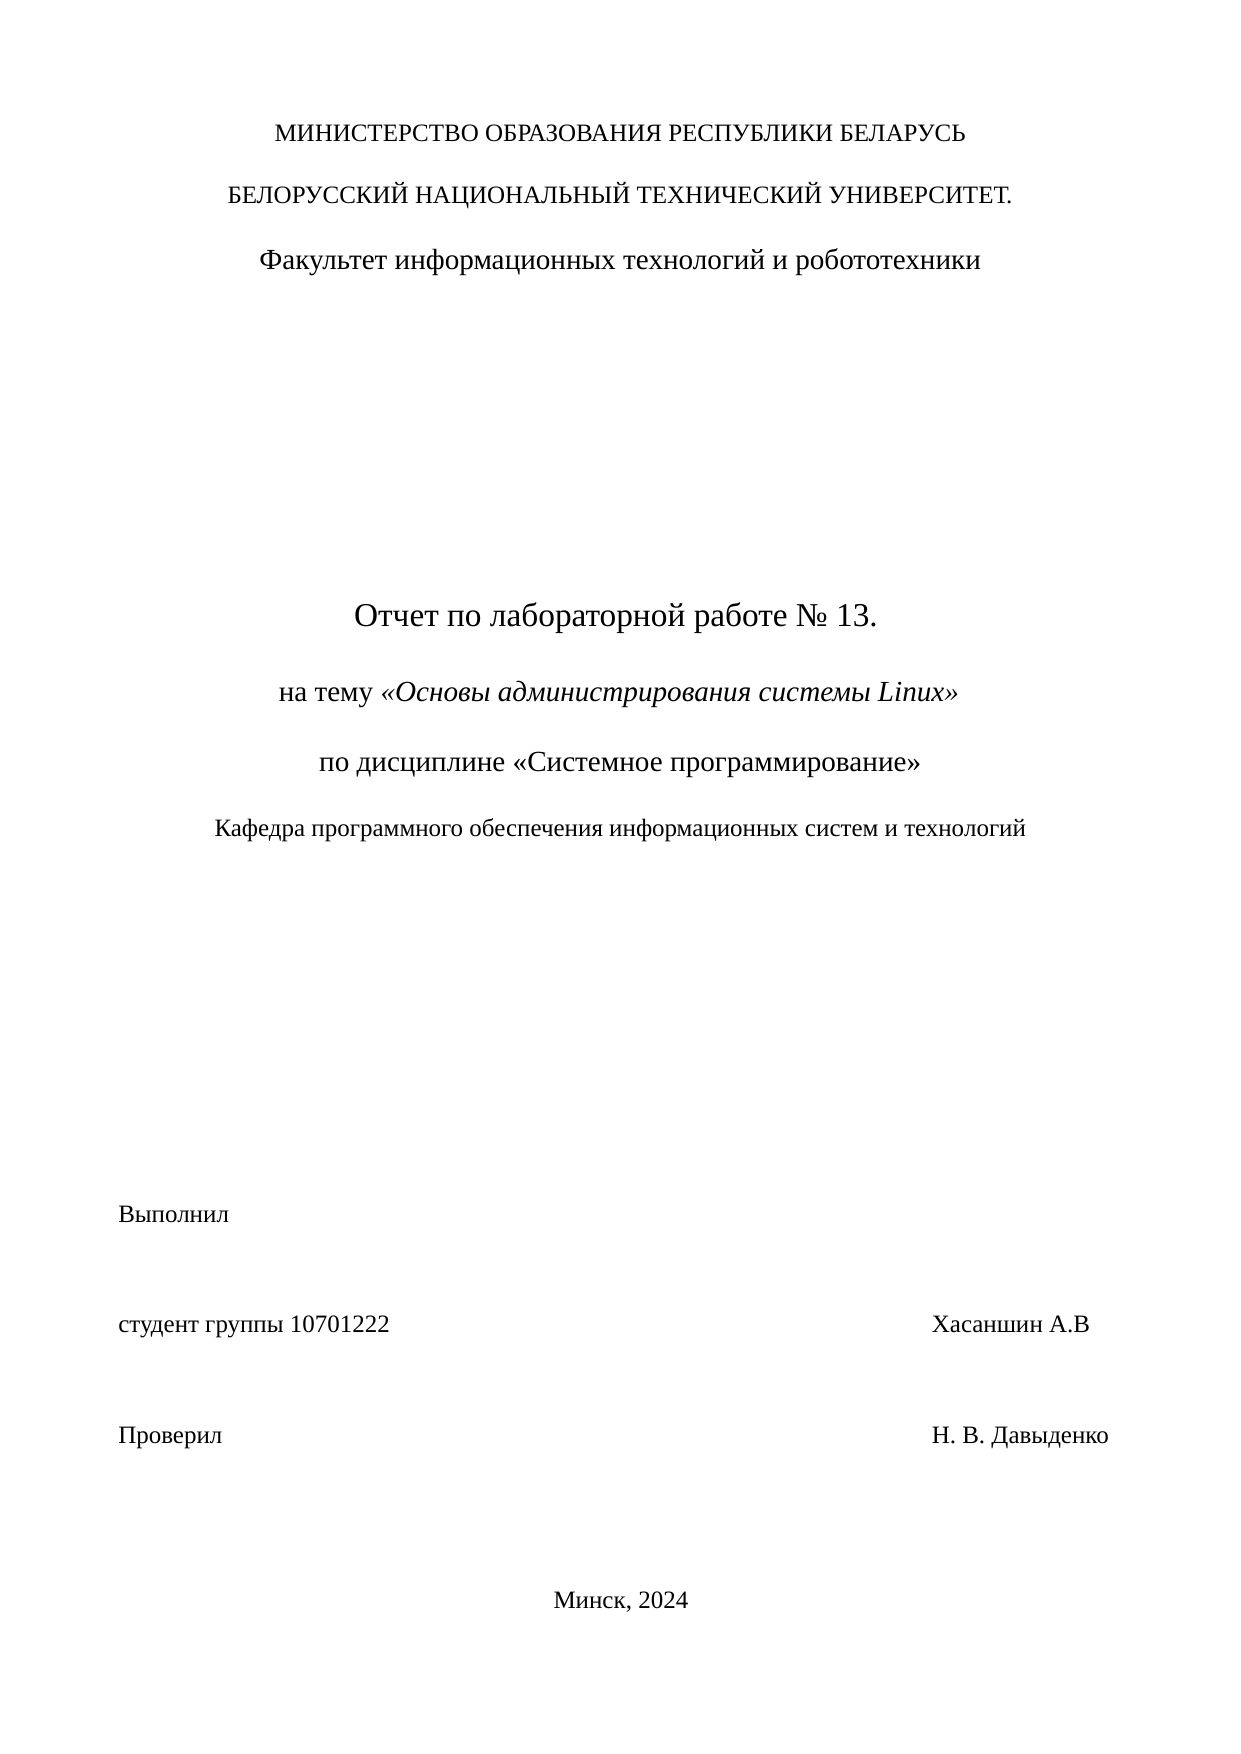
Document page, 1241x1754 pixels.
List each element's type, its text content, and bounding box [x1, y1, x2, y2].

text БЕЛОРУССКИЙ НАЦИОНАЛЬНЫЙ ТЕХНИЧЕСКИЙ УНИВЕРСИТЕТ. [118, 180, 1122, 209]
text Минск, 2024 [119, 1586, 1122, 1614]
text МИНИСТЕРСТВО ОБРАЗОВАНИЯ РЕСПУБЛИКИ БЕЛАРУСЬ [118, 118, 1122, 147]
text по дисциплине «Системное программирование» [118, 744, 1122, 777]
text Отчет по лабораторной работе № 13. [118, 596, 1122, 634]
text на тему «Основы администрирования системы Linux» [118, 674, 1122, 708]
text Проверил Н. В. Давыденко [118, 1420, 1122, 1449]
text студент группы 10701222 Хасаншин А.В [118, 1309, 1122, 1338]
text Выполнил [118, 1199, 1122, 1228]
text Факультет информационных технологий и робототехники [118, 242, 1122, 275]
text Кафедра программного обеспечения информационных систем и технологий [118, 813, 1122, 841]
